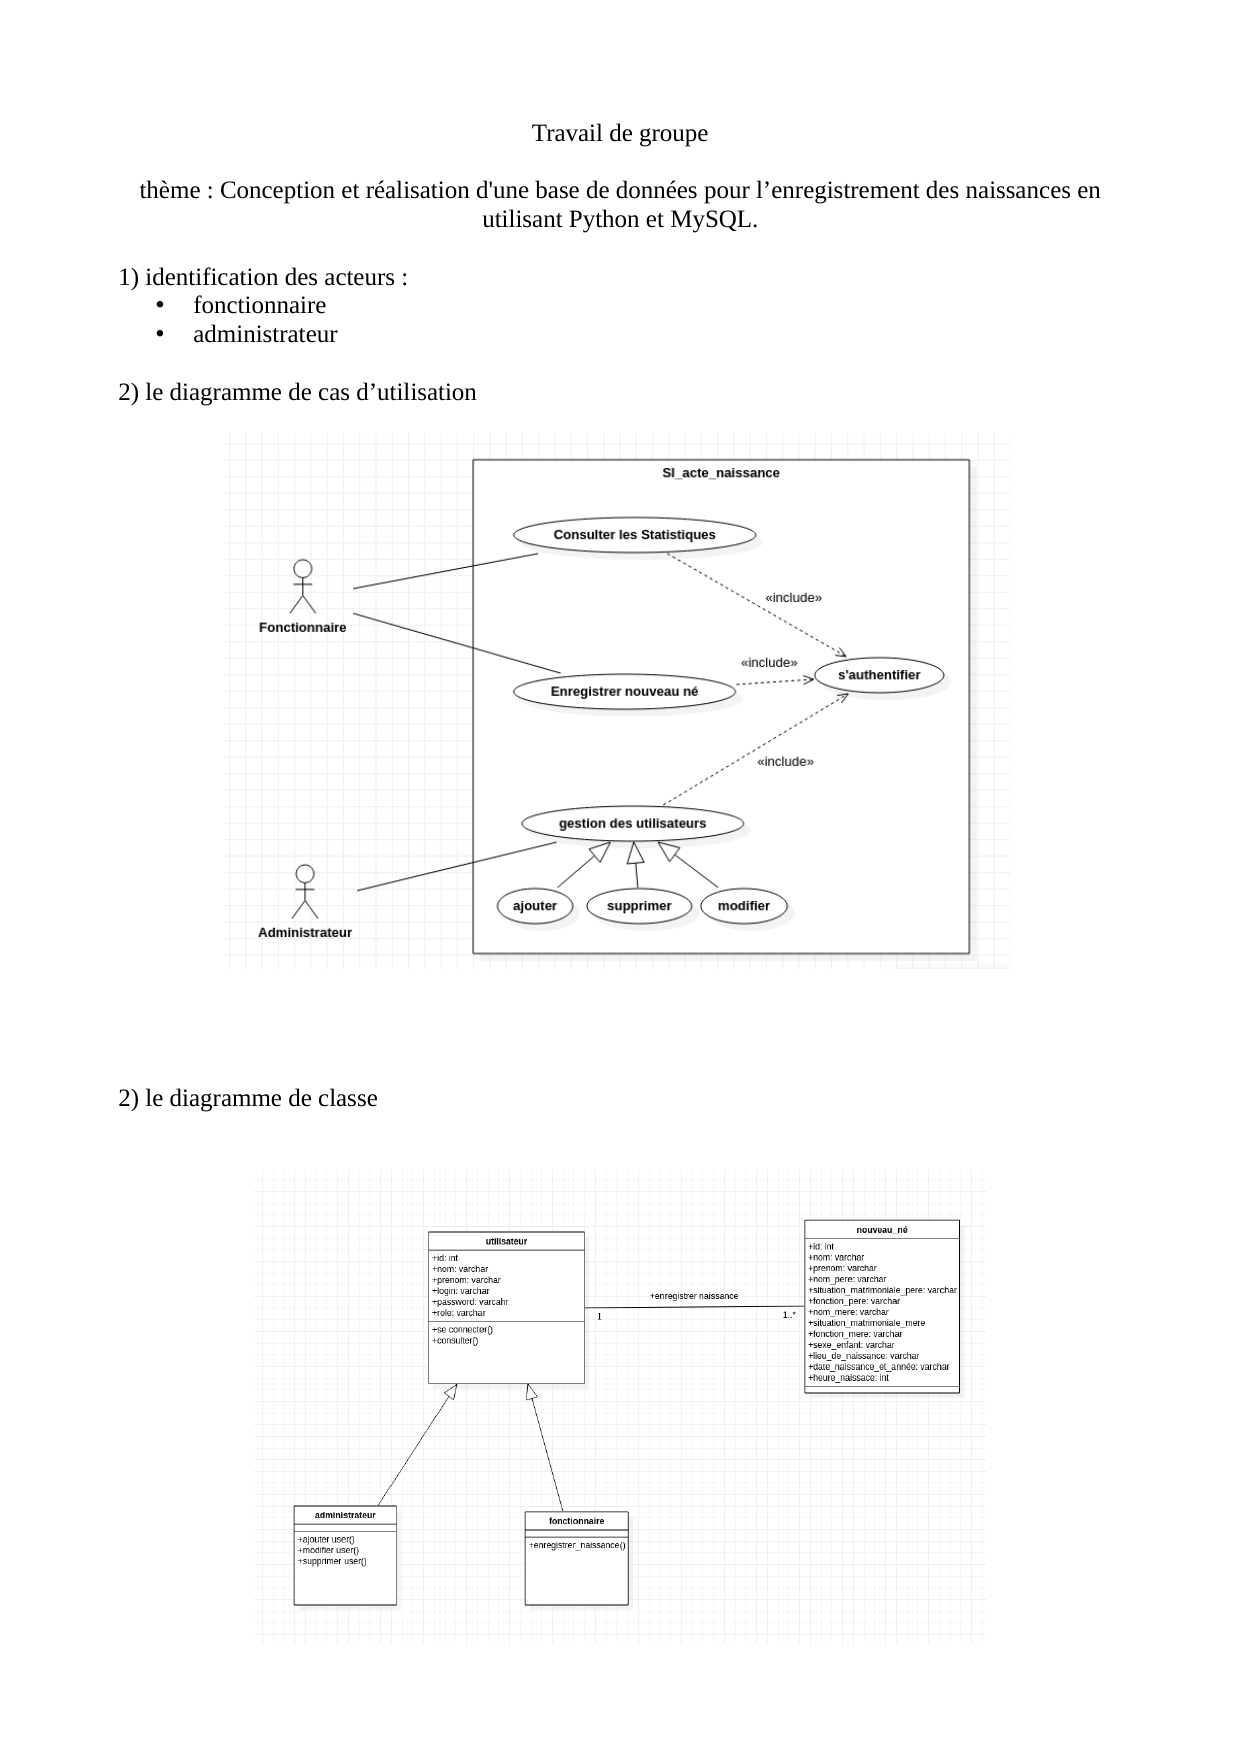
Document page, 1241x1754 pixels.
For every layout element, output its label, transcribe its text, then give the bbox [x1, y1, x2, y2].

picture [253, 1169, 987, 1644]
text Travail de groupe [118, 118, 1122, 147]
picture [223, 433, 1011, 969]
text 2) le diagramme de classe [118, 1083, 1122, 1112]
text 2) le diagramme de cas d’utilisation [118, 377, 1122, 406]
text thème : Conception et réalisation d'une base de données pour l’enregistrement des naissances en utilisant Python et MySQL. [118, 176, 1122, 233]
list administrateur [156, 319, 1122, 348]
text 1) identification des acteurs : [118, 262, 1122, 291]
list fonctionnaire [156, 291, 1122, 319]
